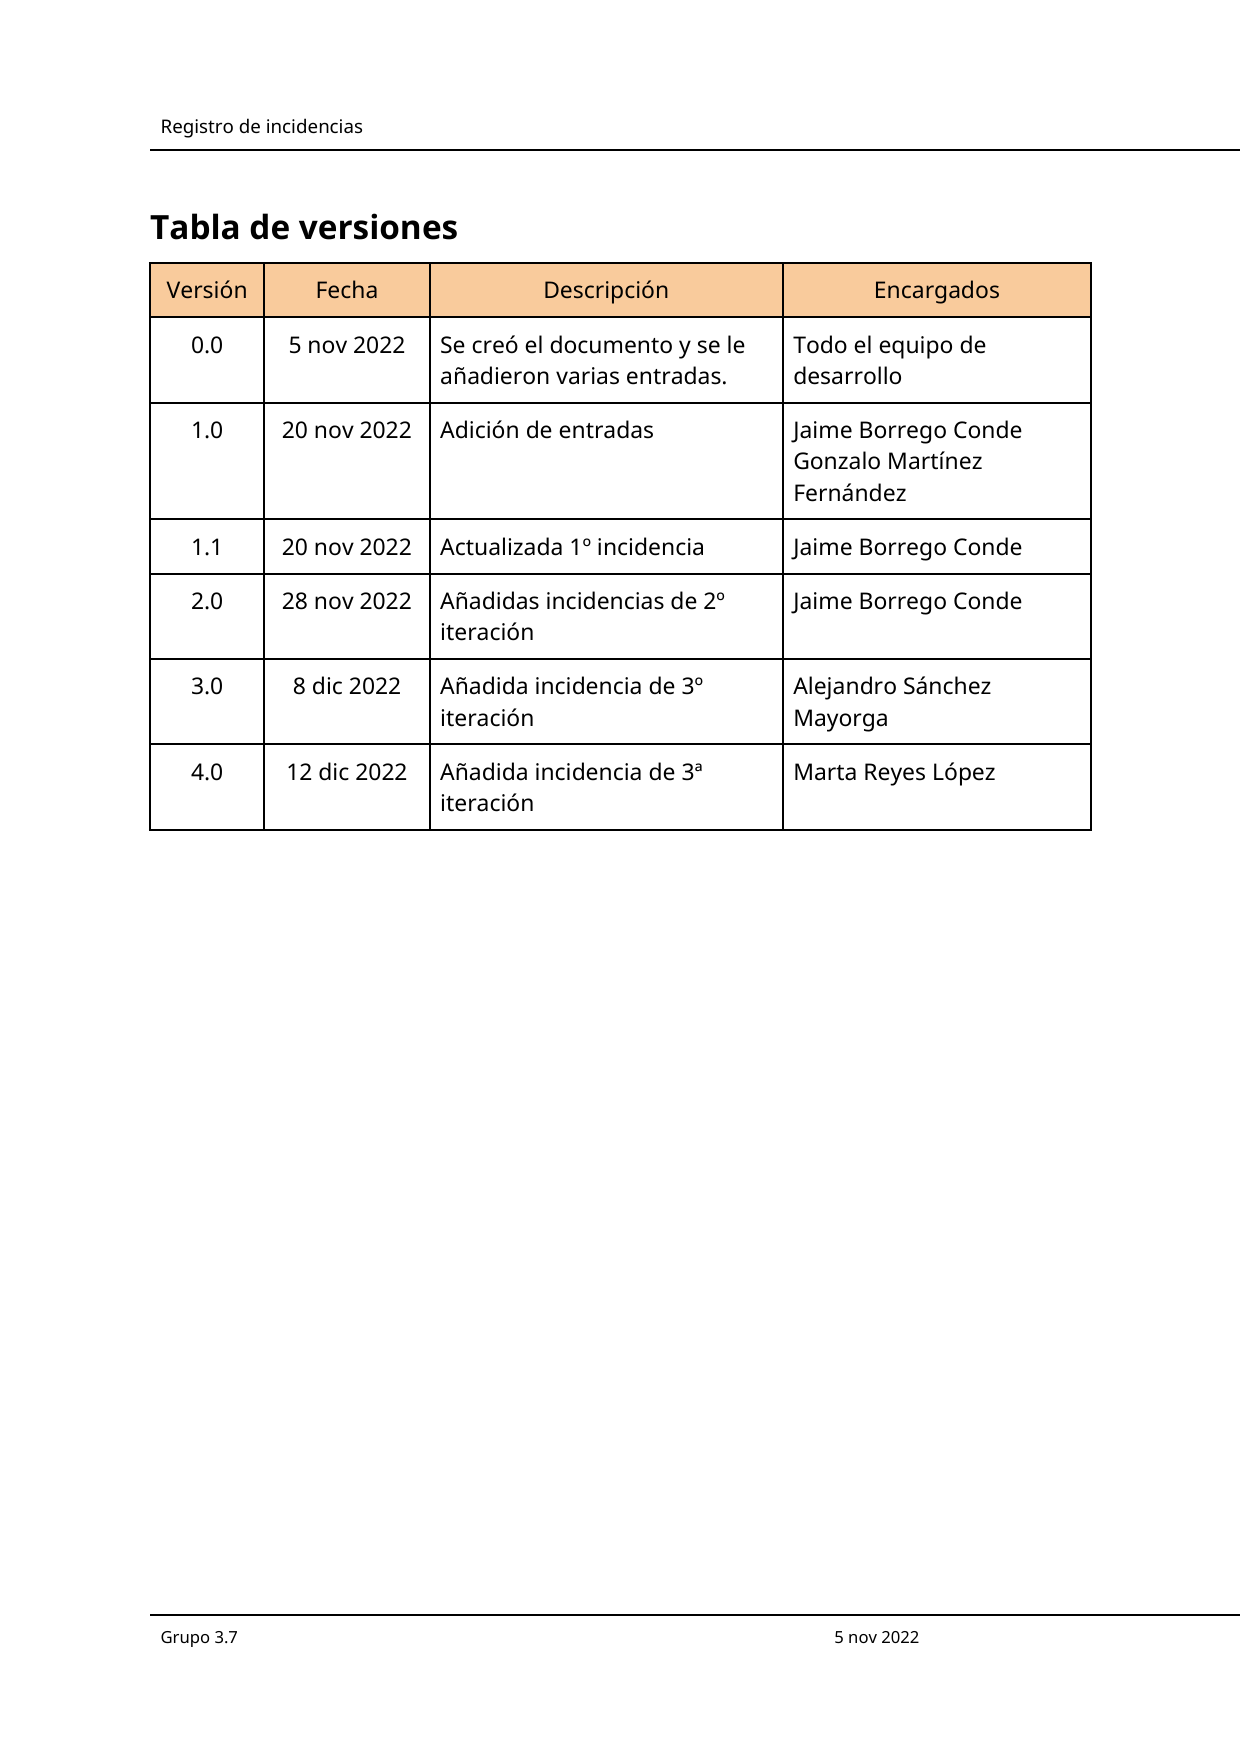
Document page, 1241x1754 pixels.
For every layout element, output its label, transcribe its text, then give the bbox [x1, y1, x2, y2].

table_cell Se creó el documento y se le añadieron varias entradas. [431, 318, 782, 402]
table_header Fecha [265, 264, 429, 316]
table_cell 1.0 [151, 404, 263, 518]
table_cell 8 dic 2022 [265, 660, 429, 743]
table_cell 4.0 [151, 745, 263, 829]
table_cell Marta Reyes López [784, 745, 1090, 829]
table_header Versión [151, 264, 263, 316]
table_cell Todo el equipo de desarrollo [784, 318, 1090, 402]
table_cell Adición de entradas [431, 404, 782, 518]
table_cell 1.1 [151, 520, 263, 572]
table_header Encargados [784, 264, 1090, 316]
table_cell Añadida incidencia de 3ª iteración [431, 745, 782, 829]
subtitle Tabla de versiones [150, 204, 1090, 249]
table_cell 20 nov 2022 [265, 404, 429, 518]
table_cell 20 nov 2022 [265, 520, 429, 572]
table_cell Jaime Borrego Conde [784, 520, 1090, 572]
table_cell 3.0 [151, 660, 263, 743]
table_cell Alejandro Sánchez Mayorga [784, 660, 1090, 743]
table_cell 5 nov 2022 [265, 318, 429, 402]
table_cell Jaime Borrego Conde Gonzalo Martínez Fernández [784, 404, 1090, 518]
table_cell 2.0 [151, 575, 263, 658]
table_header Descripción [431, 264, 782, 316]
table_cell Añadidas incidencias de 2º iteración [431, 575, 782, 658]
table_cell 0.0 [151, 318, 263, 402]
table_cell 28 nov 2022 [265, 575, 429, 658]
table_cell Jaime Borrego Conde [784, 575, 1090, 658]
table_cell Actualizada 1º incidencia [431, 520, 782, 572]
table_cell 12 dic 2022 [265, 745, 429, 829]
table_cell Añadida incidencia de 3º iteración [431, 660, 782, 743]
